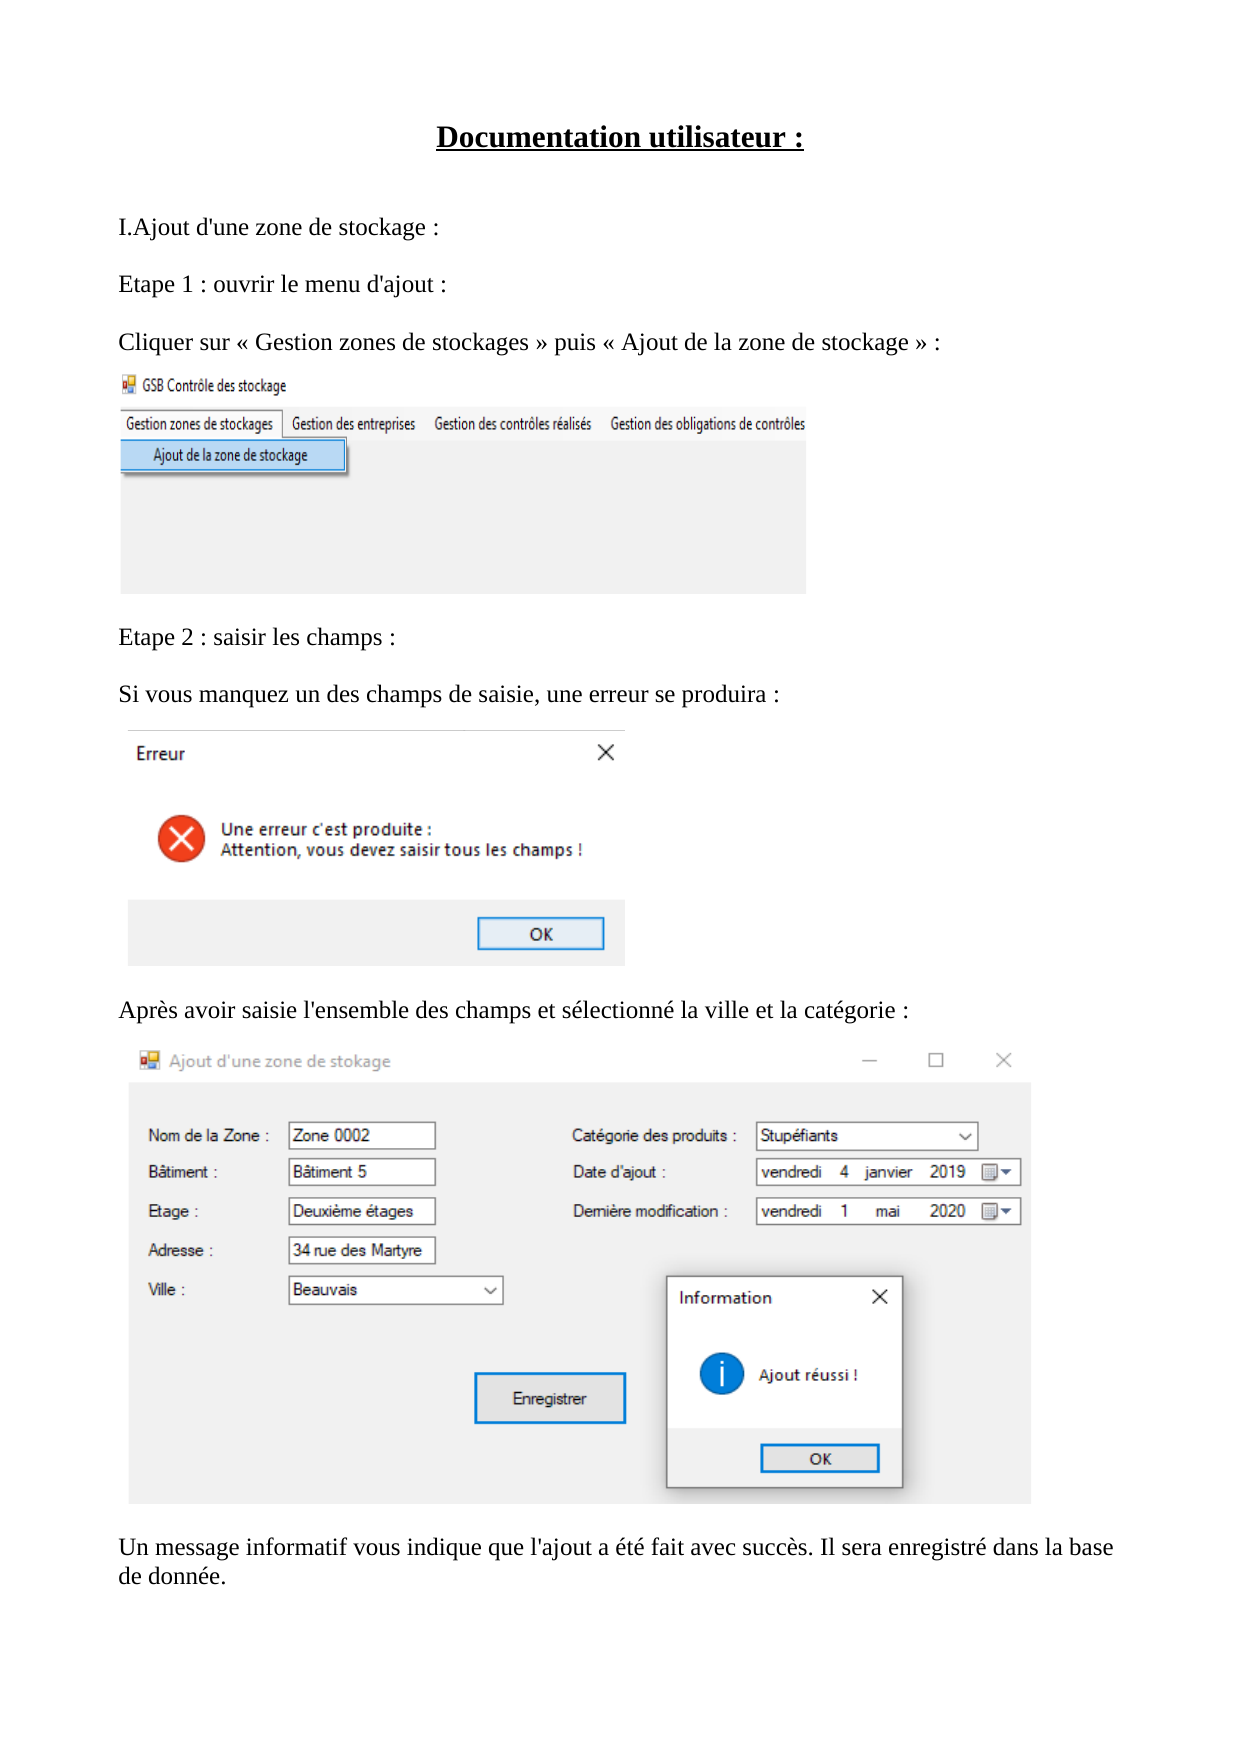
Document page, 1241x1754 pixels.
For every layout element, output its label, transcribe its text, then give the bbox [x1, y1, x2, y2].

picture [127, 730, 625, 966]
text I.Ajout d'une zone de stockage : [118, 212, 1122, 240]
picture [128, 1042, 1032, 1504]
text Cliquer sur « Gestion zones de stockages » puis « Ajout de la zone de stockage » : [118, 327, 1122, 355]
text Etape 2 : saisir les champs : [118, 622, 1122, 651]
text Après avoir saisie l'ensemble des champs et sélectionné la ville et la catégorie : [118, 995, 1122, 1023]
text Etape 1 : ouvrir le menu d'ajout : [118, 269, 1122, 298]
text Documentation utilisateur : [118, 118, 1122, 154]
text Un message informatif vous indique que l'ajout a été fait avec succès. Il sera enregistré dans la base de donnée. [118, 1532, 1122, 1590]
picture [120, 366, 807, 594]
text Si vous manquez un des champs de saisie, une erreur se produira : [118, 679, 1122, 708]
